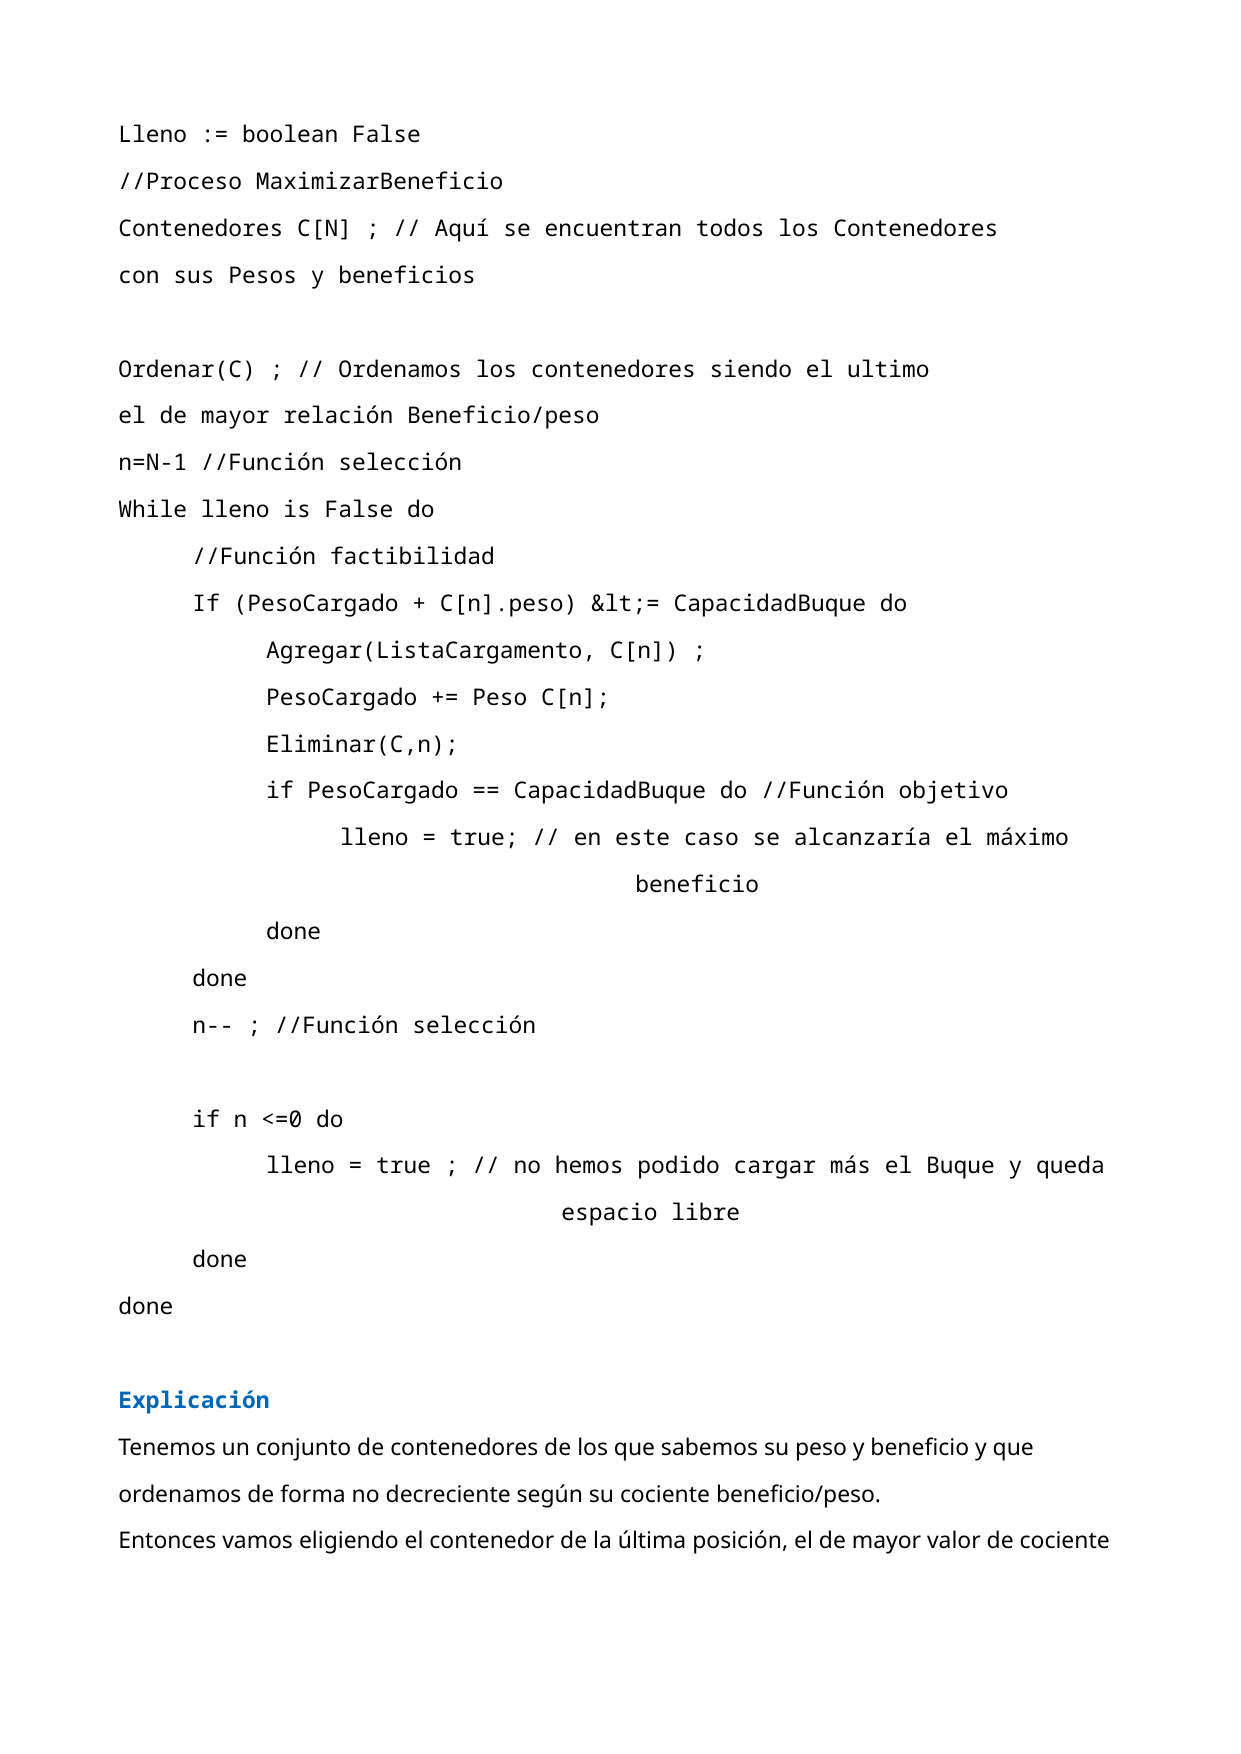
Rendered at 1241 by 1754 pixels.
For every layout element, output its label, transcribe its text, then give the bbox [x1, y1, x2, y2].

text done [118, 1243, 1122, 1274]
text n=N-1 //Función selección [118, 446, 1122, 477]
text Ordenar(C) ; // Ordenamos los contenedores siendo el ultimo [118, 352, 1122, 384]
text Eliminar(C,n); [118, 727, 1122, 759]
text ordenamos de forma no decreciente según su cociente beneficio/peso. [118, 1477, 1122, 1509]
text Tenemos un conjunto de contenedores de los que sabemos su peso y beneficio y que [118, 1431, 1122, 1462]
text //Función factibilidad [118, 540, 1122, 571]
text Agregar(ListaCargamento, C[n]) ; [118, 634, 1122, 665]
text if PesoCargado == CapacidadBuque do //Función objetivo [118, 774, 1122, 806]
text Explicación [118, 1384, 1122, 1415]
text Entonces vamos eligiendo el contenedor de la última posición, el de mayor valor de cociente [118, 1524, 1122, 1556]
text Lleno := boolean False [118, 118, 1122, 149]
text lleno = true; // en este caso se alcanzaría el máximo beneficio [118, 821, 1122, 899]
text While lleno is False do [118, 493, 1122, 524]
text n-- ; //Función selección [118, 1009, 1122, 1040]
text el de mayor relación Beneficio/peso [118, 399, 1122, 431]
text if n <=0 do [118, 1102, 1122, 1134]
text //Proceso MaximizarBeneficio [118, 165, 1122, 196]
text lleno = true ; // no hemos podido cargar más el Buque y queda espacio libre [118, 1149, 1122, 1227]
text Contenedores C[N] ; // Aquí se encuentran todos los Contenedores [118, 212, 1122, 243]
text con sus Pesos y beneficios [118, 259, 1122, 290]
text done [118, 962, 1122, 993]
text If (PesoCargado + C[n].peso) &lt;= CapacidadBuque do [118, 587, 1122, 618]
text done [118, 915, 1122, 946]
text done [118, 1290, 1122, 1321]
text PesoCargado += Peso C[n]; [118, 681, 1122, 712]
